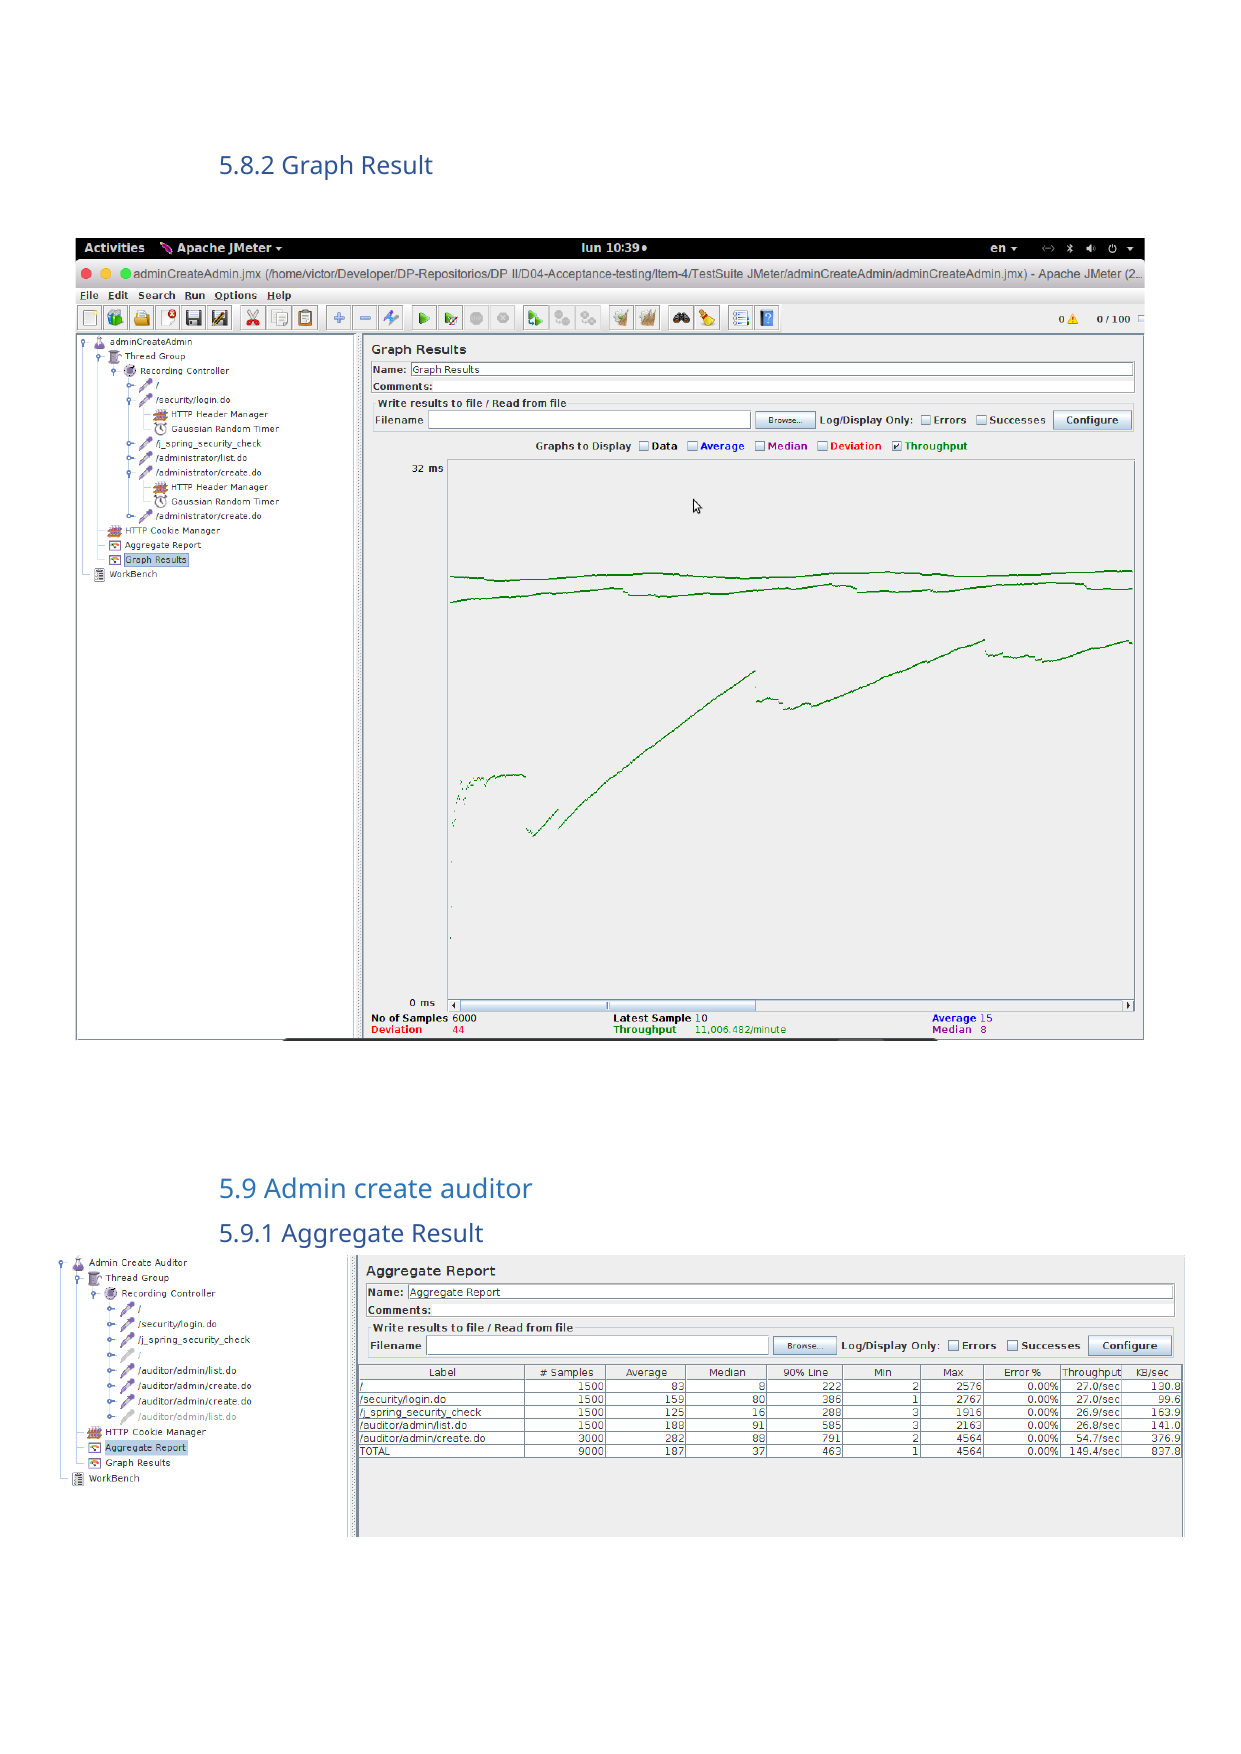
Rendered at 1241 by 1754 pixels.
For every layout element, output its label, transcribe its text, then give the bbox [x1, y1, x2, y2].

subtitle 5.8.2 Graph Result [177, 148, 1063, 182]
picture [75, 238, 1145, 1041]
subtitle 5.9 Admin create auditor [177, 1169, 1063, 1206]
subtitle 5.9.1 Aggregate Result [177, 1216, 1063, 1250]
picture [54, 1255, 1185, 1537]
